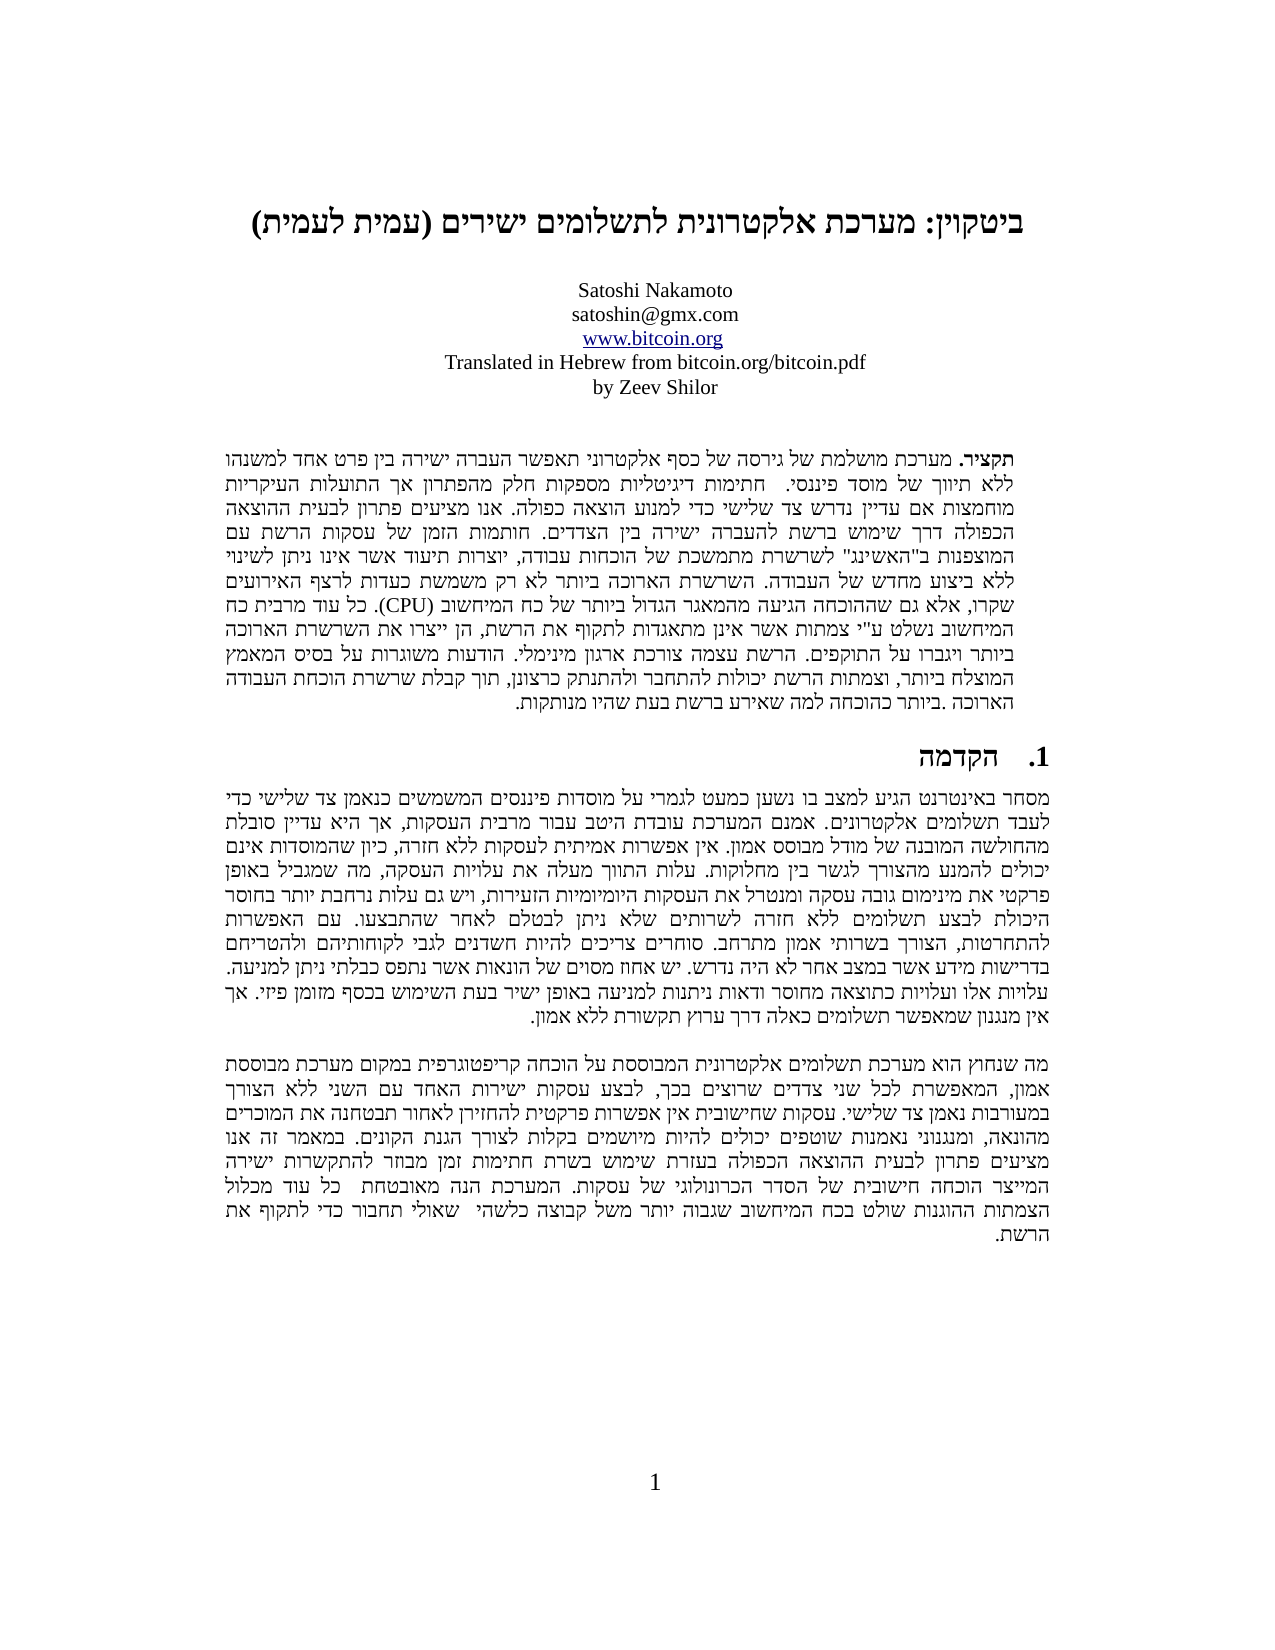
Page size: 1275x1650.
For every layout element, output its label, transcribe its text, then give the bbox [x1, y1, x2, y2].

text מסחר באינטרנט הגיע למצב בו נשען כמעט לגמרי על מוסדות פיננסים המשמשים כנאמן צד שלישי כדי לעבד תשלומים אלקטרונים. אמנם המערכת עובדת היטב עבור מרבית העסקות, אך היא עדיין סובלת מהחולשה המובנה של מודל מבוסס אמון. אין אפשרות אמיתית לעסקות ללא חזרה, כיון שהמוסדות אינם יכולים להמנע מהצורך לגשר בין מחלוקות. עלות התווך מעלה את עלויות העסקה, מה שמגביל באופן פרקטי את מינימום גובה עסקה ומנטרל את העסקות היומיומיות הזעירות, ויש גם עלות נרחבת יותר בחוסר היכולת לבצע תשלומים ללא חזרה לשרותים שלא ניתן לבטלם לאחר שהתבצעו. עם האפשרות להתחרטות, הצורך בשרותי אמון מתרחב. סוחרים צריכים להיות חשדנים לגבי לקוחותיהם ולהטריחם בדרישות מידע אשר במצב אחר לא היה נדרש. יש אחוז מסוים של הונאות אשר נתפס כבלתי ניתן למניעה. עלויות אלו ועלויות כתוצאה מחוסר ודאות ניתנות למניעה באופן ישיר בעת השימוש בכסף מזומן פיזי. אך אין מנגנון שמאפשר תשלומים כאלה דרך ערוץ תקשורת ללא אמון. [225, 785, 1050, 1028]
text satoshin@gmx.com [260, 302, 1050, 326]
text Translated in Hebrew from bitcoin.org/bitcoin.pdf [260, 350, 1050, 374]
text תקציר. מערכת מושלמת של גירסה של כסף אלקטרוני תאפשר העברה ישירה בין פרט אחד למשנהו ללא תיווך של מוסד פיננסי. חתימות דיגיטליות מספקות חלק מהפתרון אך התועלות העיקריות מוחמצות אם עדיין נדרש צד שלישי כדי למנוע הוצאה כפולה. אנו מציעים פתרון לבעית ההוצאה הכפולה דרך שימוש ברשת להעברה ישירה בין הצדדים. חותמות הזמן של עסקות הרשת עם המוצפנות ב"האשינג" לשרשרת מתמשכת של הוכחות עבודה, יוצרות תיעוד אשר אינו ניתן לשינוי ללא ביצוע מחדש של העבודה. השרשרת הארוכה ביותר לא רק משמשת כעדות לרצף האירועים שקרו, אלא גם שההוכחה הגיעה מהמאגר הגדול ביותר של כח המיחשוב (CPU). כל עוד מרבית כח המיחשוב נשלט ע"י צמתות אשר אינן מתאגדות לתקוף את הרשת, הן ייצרו את השרשרת הארוכה ביותר ויגברו על התוקפים. הרשת עצמה צורכת ארגון מינימלי. הודעות משוגרות על בסיס המאמץ המוצלח ביותר, וצמתות הרשת יכולות להתחבר ולהתנתק כרצונן, תוך קבלת שרשרת הוכחת העבודה הארוכה .ביותר כהוכחה למה שאירע ברשת בעת שהיו מנותקות. [225, 447, 1014, 714]
subtitle ביטקוין: מערכת אלקטרונית לתשלומים ישירים (עמית לעמית) [225, 202, 1050, 241]
text מה שנחוץ הוא מערכת תשלומים אלקטרונית המבוססת על הוכחה קריפטוגרפית במקום מערכת מבוססת אמון, המאפשרת לכל שני צדדים שרוצים בכך, לבצע עסקות ישירות האחד עם השני ללא הצורך במעורבות נאמן צד שלישי. עסקות שחישובית אין אפשרות פרקטית להחזירן לאחור תבטחנה את המוכרים מהונאה, ומנגנוני נאמנות שוטפים יכולים להיות מיושמים בקלות לצורך הגנת הקונים. במאמר זה אנו מציעים פתרון לבעית ההוצאה הכפולה בעזרת שימוש בשרת חתימות זמן מבוזר להתקשרות ישירה המייצר הוכחה חישובית של הסדר הכרונולוגי של עסקות. המערכת הנה מאובטחת כל עוד מכלול הצמתות ההוגנות שולט בכח המיחשוב שגבוה יותר משל קבוצה כלשהי שאולי תחבור כדי לתקוף את הרשת. [225, 1052, 1050, 1246]
text by Zeev Shilor [260, 374, 1050, 399]
subtitle 1. הקדמה [225, 739, 1050, 773]
text Satoshi Nakamoto [260, 277, 1050, 302]
text www.bitcoin.org [260, 326, 1050, 350]
